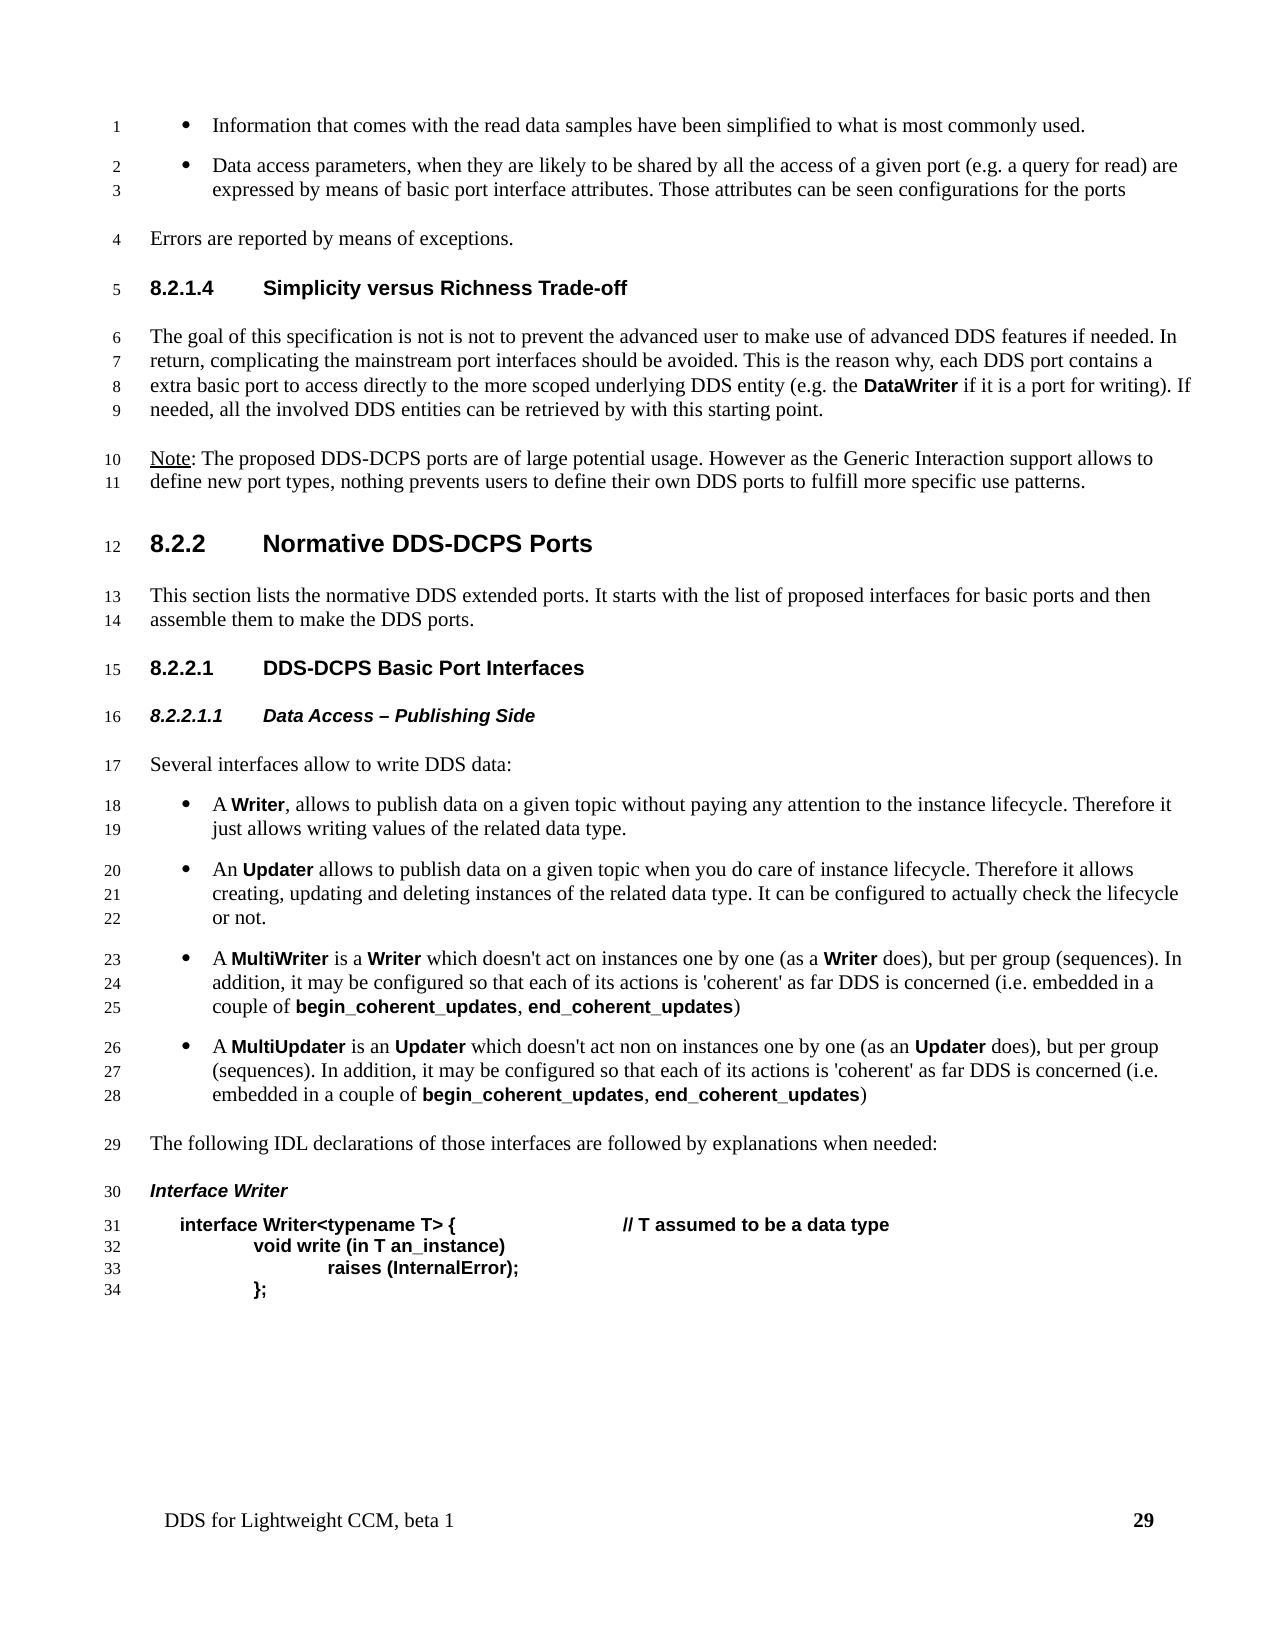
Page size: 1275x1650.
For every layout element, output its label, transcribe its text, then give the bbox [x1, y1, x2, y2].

list A MultiUpdater is an Updater which doesn't act non on instances one by one (as an Updater does), but per group (sequences). In addition, it may be configured so that each of its actions is 'coherent' as far DDS is concerned (i.e. embedded in a couple of begin_coherent_updates, end_coherent_updates) [182, 1034, 1200, 1106]
text raises (InternalError); [179, 1257, 1200, 1278]
list }; [179, 1278, 1200, 1300]
text This section lists the normative DDS extended ports. It starts with the list of proposed interfaces for basic ports and then assemble them to make the DDS ports. [150, 582, 1200, 631]
list A Writer, allows to publish data on a given topic without paying any attention to the instance lifecycle. Therefore it just allows writing values of the related data type. [182, 792, 1200, 840]
text Errors are reported by means of exceptions. [150, 226, 1200, 250]
text Note: The proposed DDS-DCPS ports are of large potential usage. However as the Generic Interaction support allows to define new port types, nothing prevents users to define their own DDS ports to fulfill more specific use patterns. [150, 445, 1200, 493]
subtitle Data Access – Publishing Side [150, 705, 1200, 727]
list Information that comes with the read data samples have been simplified to what is most commonly used. [182, 112, 1200, 137]
list A MultiWriter is a Writer which doesn't act on instances one by one (as a Writer does), but per group (sequences). In addition, it may be configured so that each of its actions is 'coherent' as far DDS is concerned (i.e. embedded in a couple of begin_coherent_updates, end_coherent_updates) [182, 946, 1200, 1018]
subtitle DDS-DCPS Basic Port Interfaces [150, 656, 1200, 680]
text interface Writer<typename T> { // T assumed to be a data type [179, 1213, 1200, 1235]
list Data access parameters, when they are likely to be shared by all the access of a given port (e.g. a query for read) are expressed by means of basic port interface attributes. Those attributes can be seen configurations for the ports [182, 153, 1200, 201]
text The following IDL declarations of those interfaces are followed by explanations when needed: [150, 1131, 1200, 1155]
text Several interfaces allow to write DDS data: [150, 751, 1200, 776]
subtitle Simplicity versus Richness Trade-off [150, 276, 1200, 299]
subtitle Normative DDS-DCPS Ports [150, 529, 1200, 558]
list An Updater allows to publish data on a given topic when you do care of instance lifecycle. Therefore it allows creating, updating and deleting instances of the related data type. It can be configured to actually check the lifecycle or not. [182, 857, 1200, 929]
text void write (in T an_instance) [179, 1235, 1200, 1257]
subtitle Interface Writer [150, 1180, 1200, 1202]
text The goal of this specification is not is not to prevent the advanced user to make use of advanced DDS features if needed. In return, complicating the mainstream port interfaces should be avoided. This is the reason why, each DDS port contains a extra basic port to access directly to the more scoped underlying DDS entity (e.g. the DataWriter if it is a port for writing). If needed, all the involved DDS entities can be retrieved by with this starting point. [150, 324, 1200, 421]
